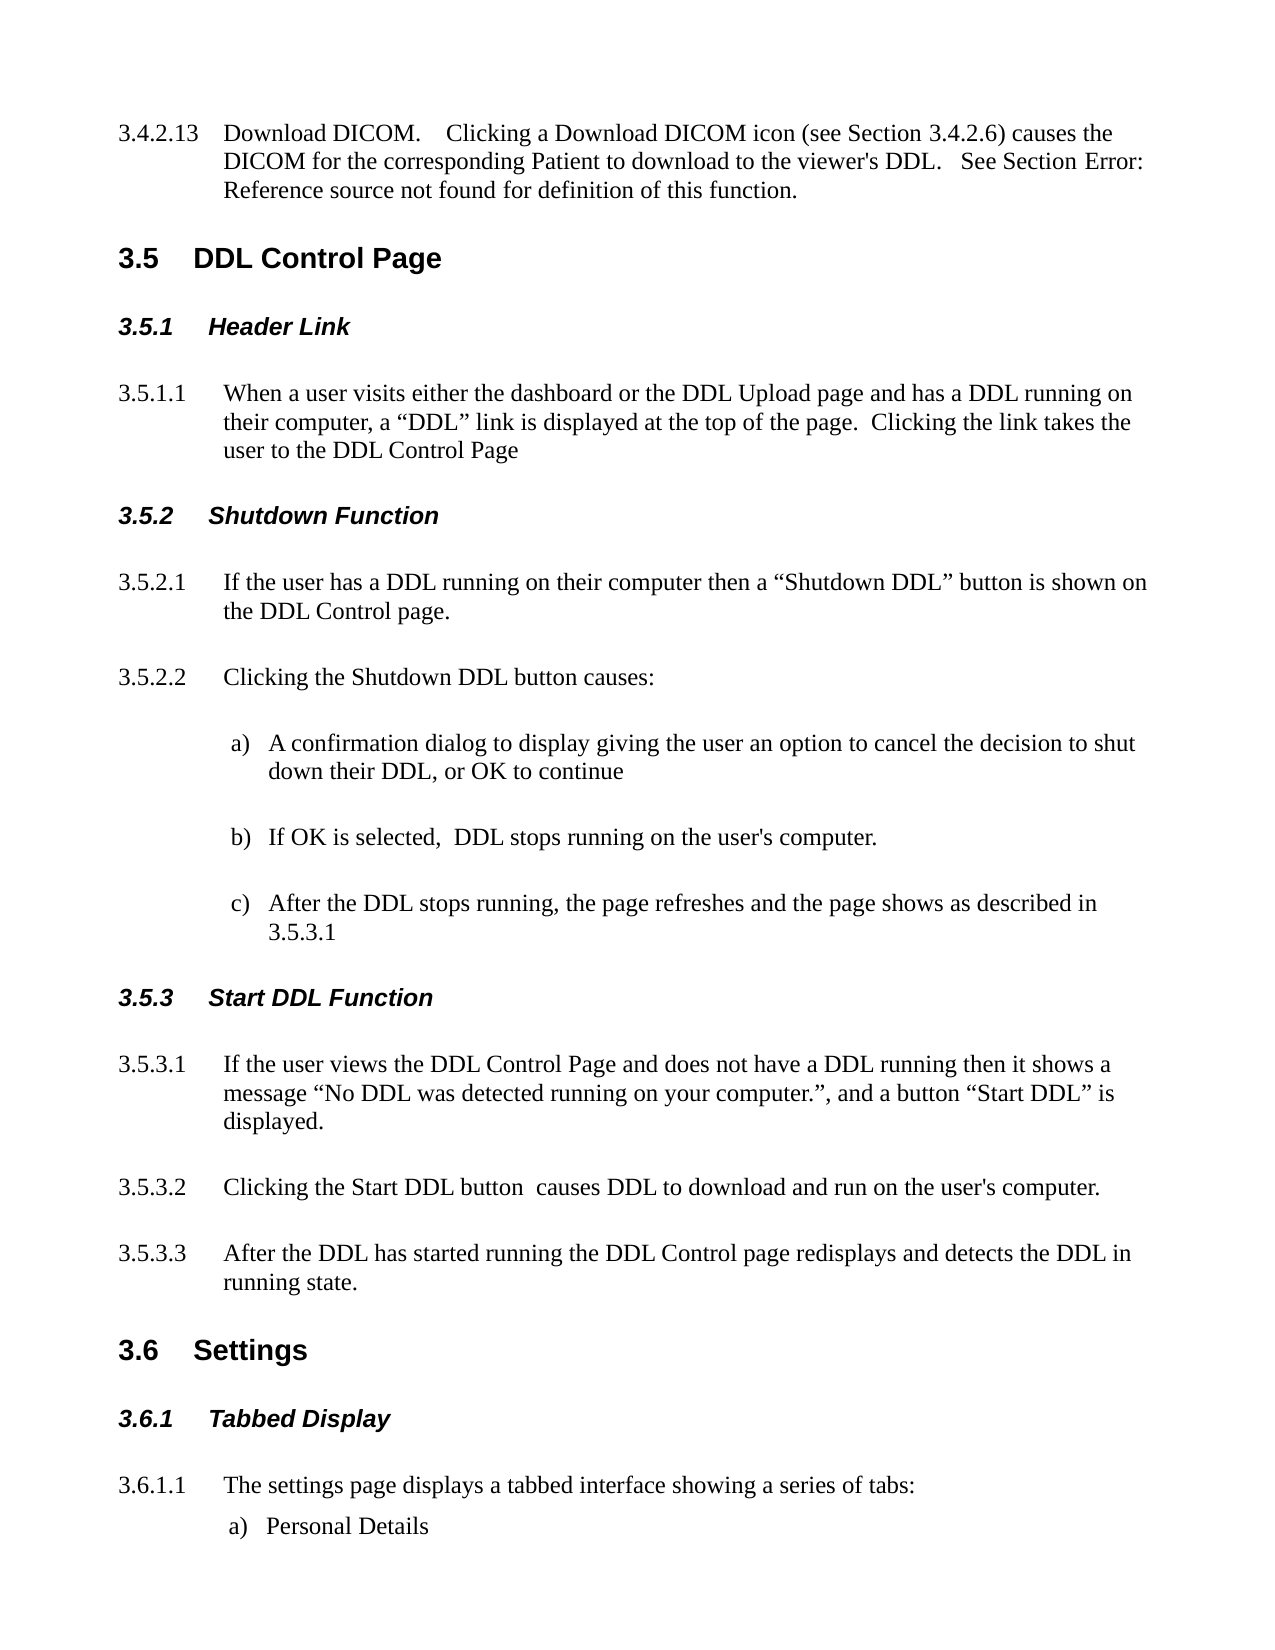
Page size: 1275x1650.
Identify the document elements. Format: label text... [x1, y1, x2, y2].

subtitle Tabbed Display [118, 1404, 1157, 1433]
subtitle If the user views the DDL Control Page and does not have a DDL running then it shows a message “No DDL was detected running on your computer.”, and a button “Start DDL” is displayed. [118, 1049, 1157, 1135]
subtitle If OK is selected, DDL stops running on the user's computer. [231, 823, 1157, 851]
list Personal Details [228, 1511, 1157, 1540]
subtitle After the DDL has started running the DDL Control page redisplays and detects the DDL in running state. [118, 1238, 1157, 1296]
subtitle Header Link [118, 312, 1157, 341]
subtitle Settings [118, 1333, 1157, 1367]
subtitle Shutdown Function [118, 501, 1157, 530]
subtitle Download DICOM. Clicking a Download DICOM icon (see Section 3.4.2.6) causes the DICOM for the corresponding Patient to download to the viewer's DDL. See Section Error: Reference source not found for definition of this function. [118, 118, 1157, 204]
subtitle When a user visits either the dashboard or the DDL Upload page and has a DDL running on their computer, a “DDL” link is displayed at the top of the page. Clicking the link takes the user to the DDL Control Page [118, 378, 1157, 464]
subtitle Clicking the Start DDL button causes DDL to download and run on the user's computer. [118, 1172, 1157, 1201]
subtitle Clicking the Shutdown DDL button causes: [118, 662, 1157, 691]
subtitle Start DDL Function [118, 983, 1157, 1012]
subtitle The settings page displays a tabbed interface showing a series of tabs: [118, 1470, 1157, 1499]
subtitle If the user has a DDL running on their computer then a “Shutdown DDL” button is shown on the DDL Control page. [118, 567, 1157, 624]
subtitle After the DDL stops running, the page refreshes and the page shows as described in 3.5.3.1 [231, 889, 1157, 946]
subtitle DDL Control Page [118, 241, 1157, 275]
subtitle A confirmation dialog to display giving the user an option to cancel the decision to shut down their DDL, or OK to continue [231, 728, 1157, 785]
